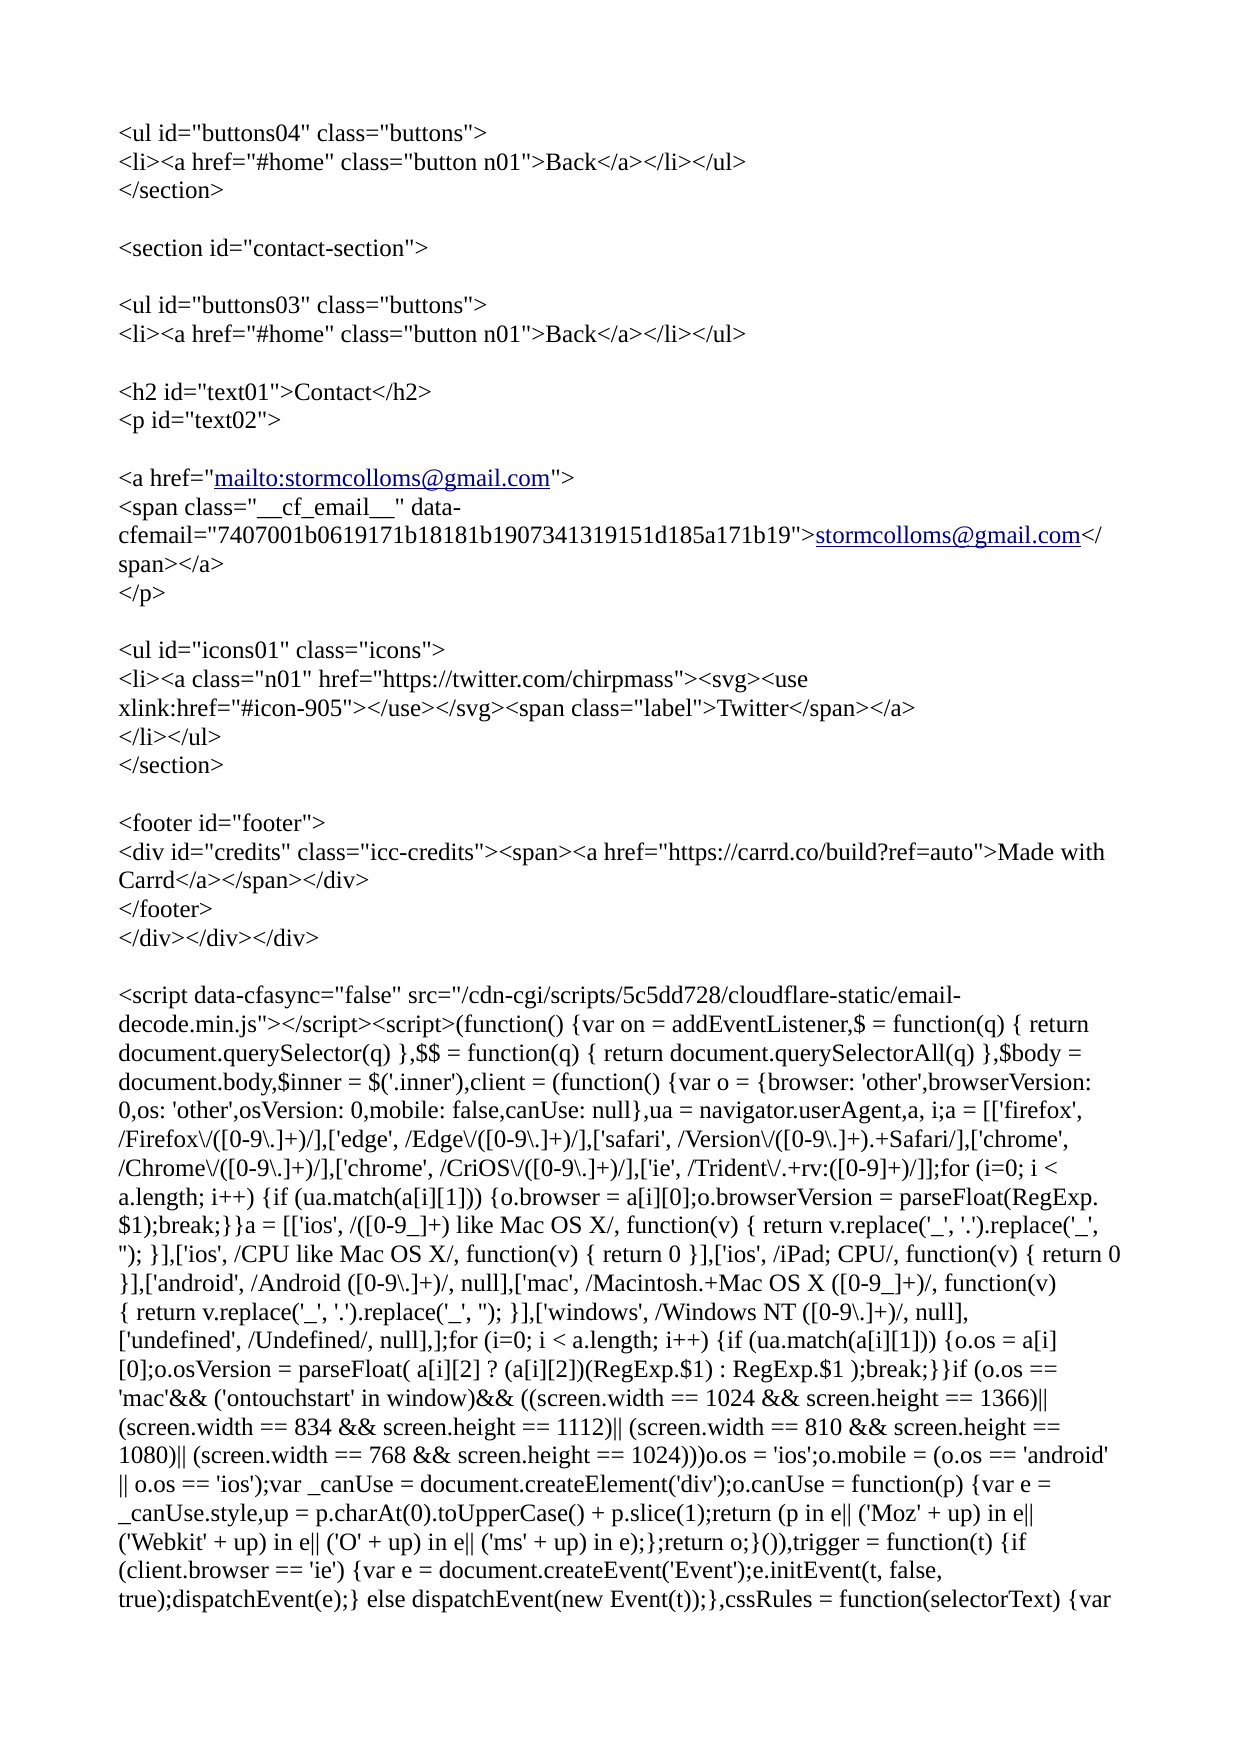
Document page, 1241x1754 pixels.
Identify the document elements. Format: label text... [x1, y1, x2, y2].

text </section> [118, 176, 1122, 204]
text <ul id="icons01" class="icons"> [118, 636, 1122, 664]
text <div id="credits" class="icc-credits"><span><a href="https://carrd.co/build?ref=auto">Made with Carrd</a></span></div> [118, 837, 1122, 894]
text <ul id="buttons04" class="buttons"> [118, 118, 1122, 147]
text <footer id="footer"> [118, 808, 1122, 837]
text <section id="contact-section"> [118, 233, 1122, 262]
text <span class="__cf_email__" data-cfemail="7407001b0619171b18181b1907341319151d185a171b19">stormcolloms@gmail.com</span></a> [118, 492, 1122, 578]
text </div></div></div> [118, 923, 1122, 952]
text <a href="mailto:stormcolloms@gmail.com"> [118, 463, 1122, 492]
text <ul id="buttons03" class="buttons"> [118, 291, 1122, 319]
text <h2 id="text01">Contact</h2> [118, 377, 1122, 406]
text <script data-cfasync="false" src="/cdn-cgi/scripts/5c5dd728/cloudflare-static/email-decode.min.js"></script><script>(function() {var on = addEventListener,$ = function(q) { return document.querySelector(q) },$$ = function(q) { return document.querySelectorAll(q) },$body = document.body,$inner = $('.inner'),client = (function() {var o = {browser: 'other',browserVersion: 0,os: 'other',osVersion: 0,mobile: false,canUse: null},ua = navigator.userAgent,a, i;a = [['firefox', /Firefox\/([0-9\.]+)/],['edge', /Edge\/([0-9\.]+)/],['safari', /Version\/([0-9\.]+).+Safari/],['chrome', /Chrome\/([0-9\.]+)/],['chrome', /CriOS\/([0-9\.]+)/],['ie', /Trident\/.+rv:([0-9]+)/]];for (i=0; i < a.length; i++) {if (ua.match(a[i][1])) {o.browser = a[i][0];o.browserVersion = parseFloat(RegExp.$1);break;}}a = [['ios', /([0-9_]+) like Mac OS X/, function(v) { return v.replace('_', '.').replace('_', ''); }],['ios', /CPU like Mac OS X/, function(v) { return 0 }],['ios', /iPad; CPU/, function(v) { return 0 }],['android', /Android ([0-9\.]+)/, null],['mac', /Macintosh.+Mac OS X ([0-9_]+)/, function(v) { return v.replace('_', '.').replace('_', ''); }],['windows', /Windows NT ([0-9\.]+)/, null],['undefined', /Undefined/, null],];for (i=0; i < a.length; i++) {if (ua.match(a[i][1])) {o.os = a[i][0];o.osVersion = parseFloat( a[i][2] ? (a[i][2])(RegExp.$1) : RegExp.$1 );break;}}if (o.os == 'mac'&& ('ontouchstart' in window)&& ((screen.width == 1024 && screen.height == 1366)|| (screen.width == 834 && screen.height == 1112)|| (screen.width == 810 && screen.height == 1080)|| (screen.width == 768 && screen.height == 1024)))o.os = 'ios';o.mobile = (o.os == 'android' || o.os == 'ios');var _canUse = document.createElement('div');o.canUse = function(p) {var e = _canUse.style,up = p.charAt(0).toUpperCase() + p.slice(1);return (p in e|| ('Moz' + up) in e|| ('Webkit' + up) in e|| ('O' + up) in e|| ('ms' + up) in e);};return o;}()),trigger = function(t) {if (client.browser == 'ie') {var e = document.createEvent('Event');e.initEvent(t, false, true);dispatchEvent(e);} else dispatchEvent(new Event(t));},cssRules = function(selectorText) {var [118, 981, 1122, 1613]
text <p id="text02"> [118, 406, 1122, 434]
text <li><a class="n01" href="https://twitter.com/chirpmass"><svg><use xlink:href="#icon-905"></use></svg><span class="label">Twitter</span></a> [118, 664, 1122, 722]
text </p> [118, 578, 1122, 607]
text </footer> [118, 894, 1122, 923]
text <li><a href="#home" class="button n01">Back</a></li></ul> [118, 319, 1122, 348]
text </section> [118, 751, 1122, 779]
text <li><a href="#home" class="button n01">Back</a></li></ul> [118, 147, 1122, 176]
text </li></ul> [118, 722, 1122, 751]
